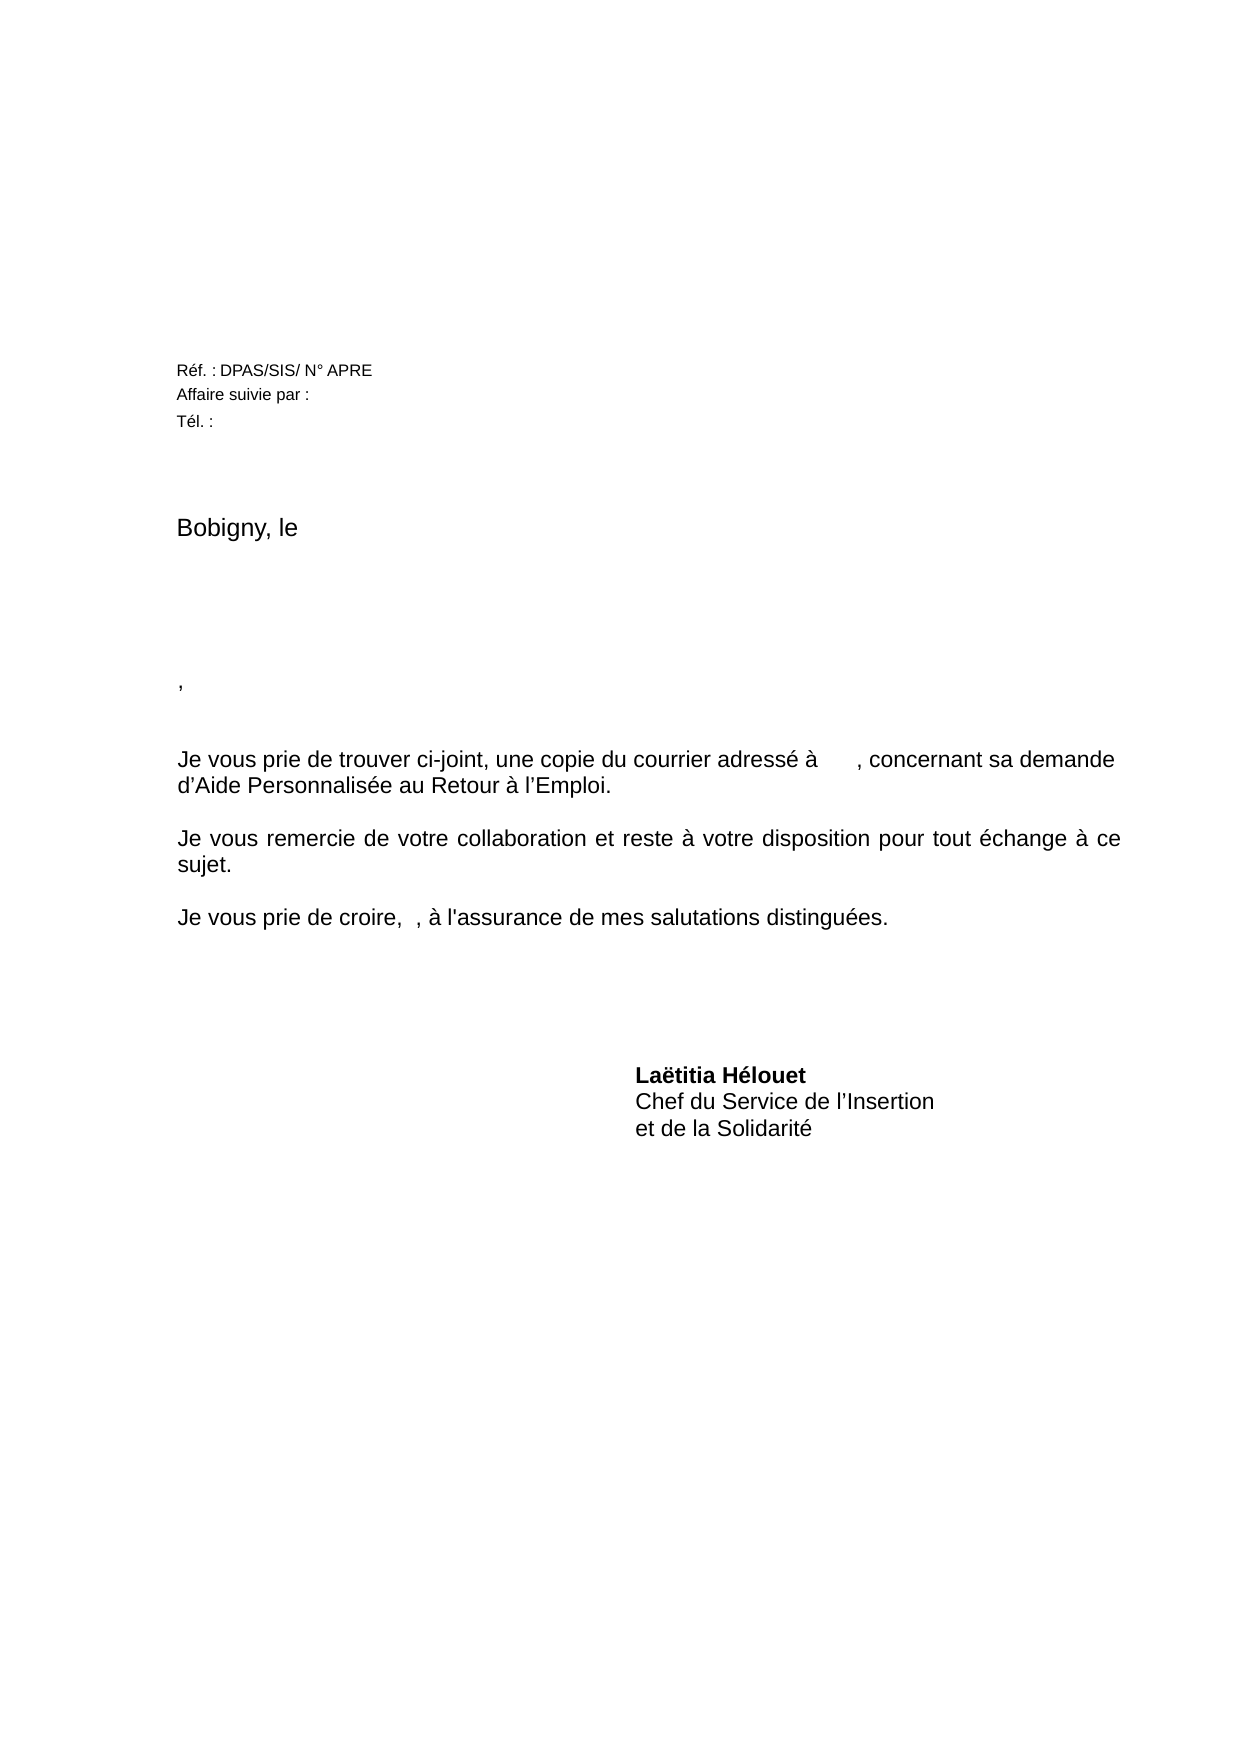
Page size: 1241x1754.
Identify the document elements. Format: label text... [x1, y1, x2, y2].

table_cell Bobigny, le [176, 515, 1123, 542]
table_cell [176, 434, 620, 502]
table_cell [176, 324, 1123, 341]
table_cell [176, 341, 620, 358]
table_cell [620, 341, 650, 502]
text Je vous prie de trouver ci-joint, une copie du courrier adressé à , concernant sa demande d’Aide Personnalisée au Retour à l’Emploi. [177, 746, 1122, 798]
text Je vous remercie de votre collaboration et reste à votre disposition pour tout échange à ce sujet. [177, 825, 1122, 877]
table_cell [176, 502, 1123, 515]
text , [177, 667, 1122, 693]
text et de la Solidarité [546, 1115, 1122, 1141]
text Chef du Service de l’Insertion [546, 1088, 1122, 1115]
table_cell [220, 409, 620, 434]
table_cell [316, 382, 620, 409]
table_cell [650, 341, 1123, 502]
table_header [176, 240, 620, 323]
table_cell Tél. : [176, 409, 220, 434]
text Laëtitia Hélouet [546, 1062, 1122, 1088]
table_cell Affaire suivie par : [176, 382, 316, 409]
table_cell DPAS/SIS/ N° APRE [220, 358, 620, 382]
table_header [620, 240, 1123, 323]
table_cell Réf. : [176, 358, 220, 382]
table_cell [176, 542, 1123, 588]
text Je vous prie de croire, , à l'assurance de mes salutations distinguées. [177, 904, 1122, 930]
